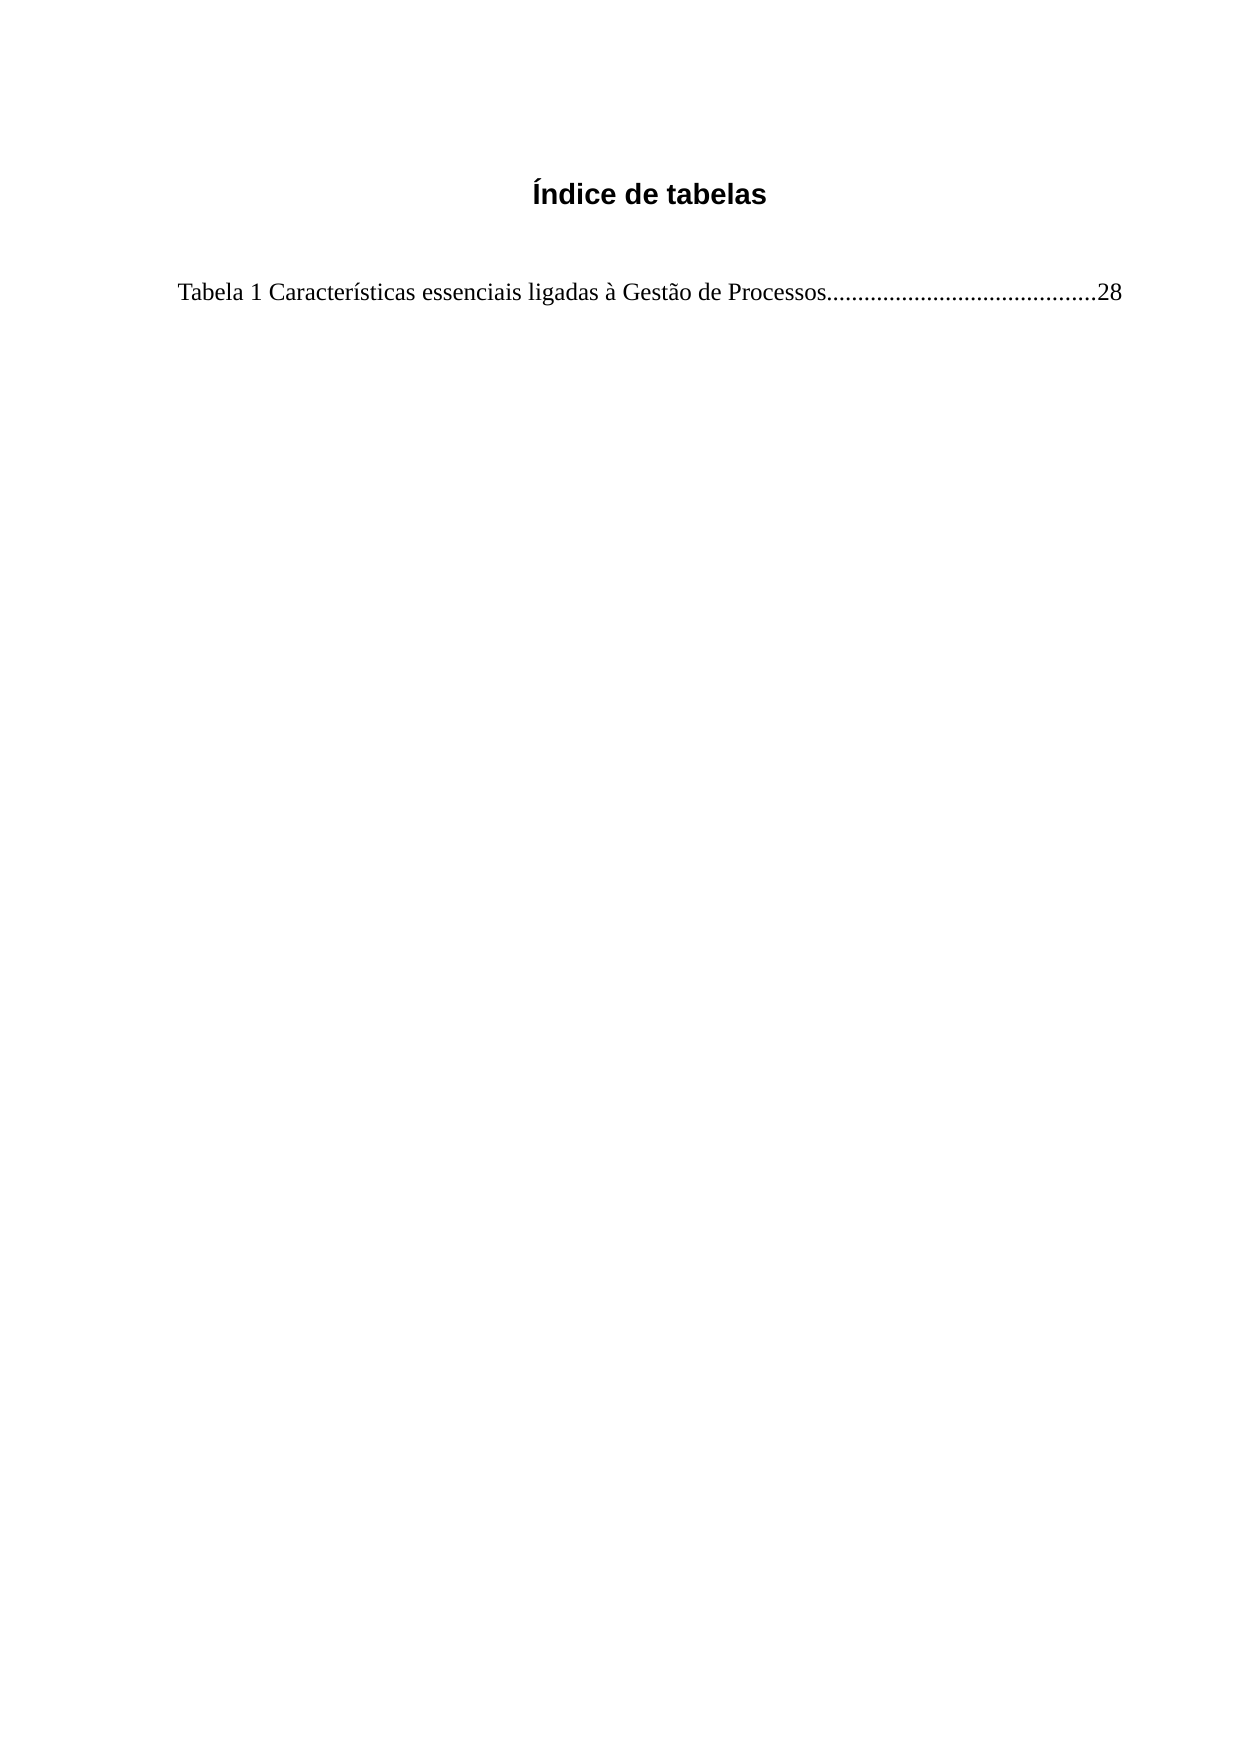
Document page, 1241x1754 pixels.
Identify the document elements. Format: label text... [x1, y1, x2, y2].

text Tabela 1 Características essenciais ligadas à Gestão de Processos 28 [177, 277, 1122, 306]
text Índice de tabelas [177, 177, 1122, 211]
